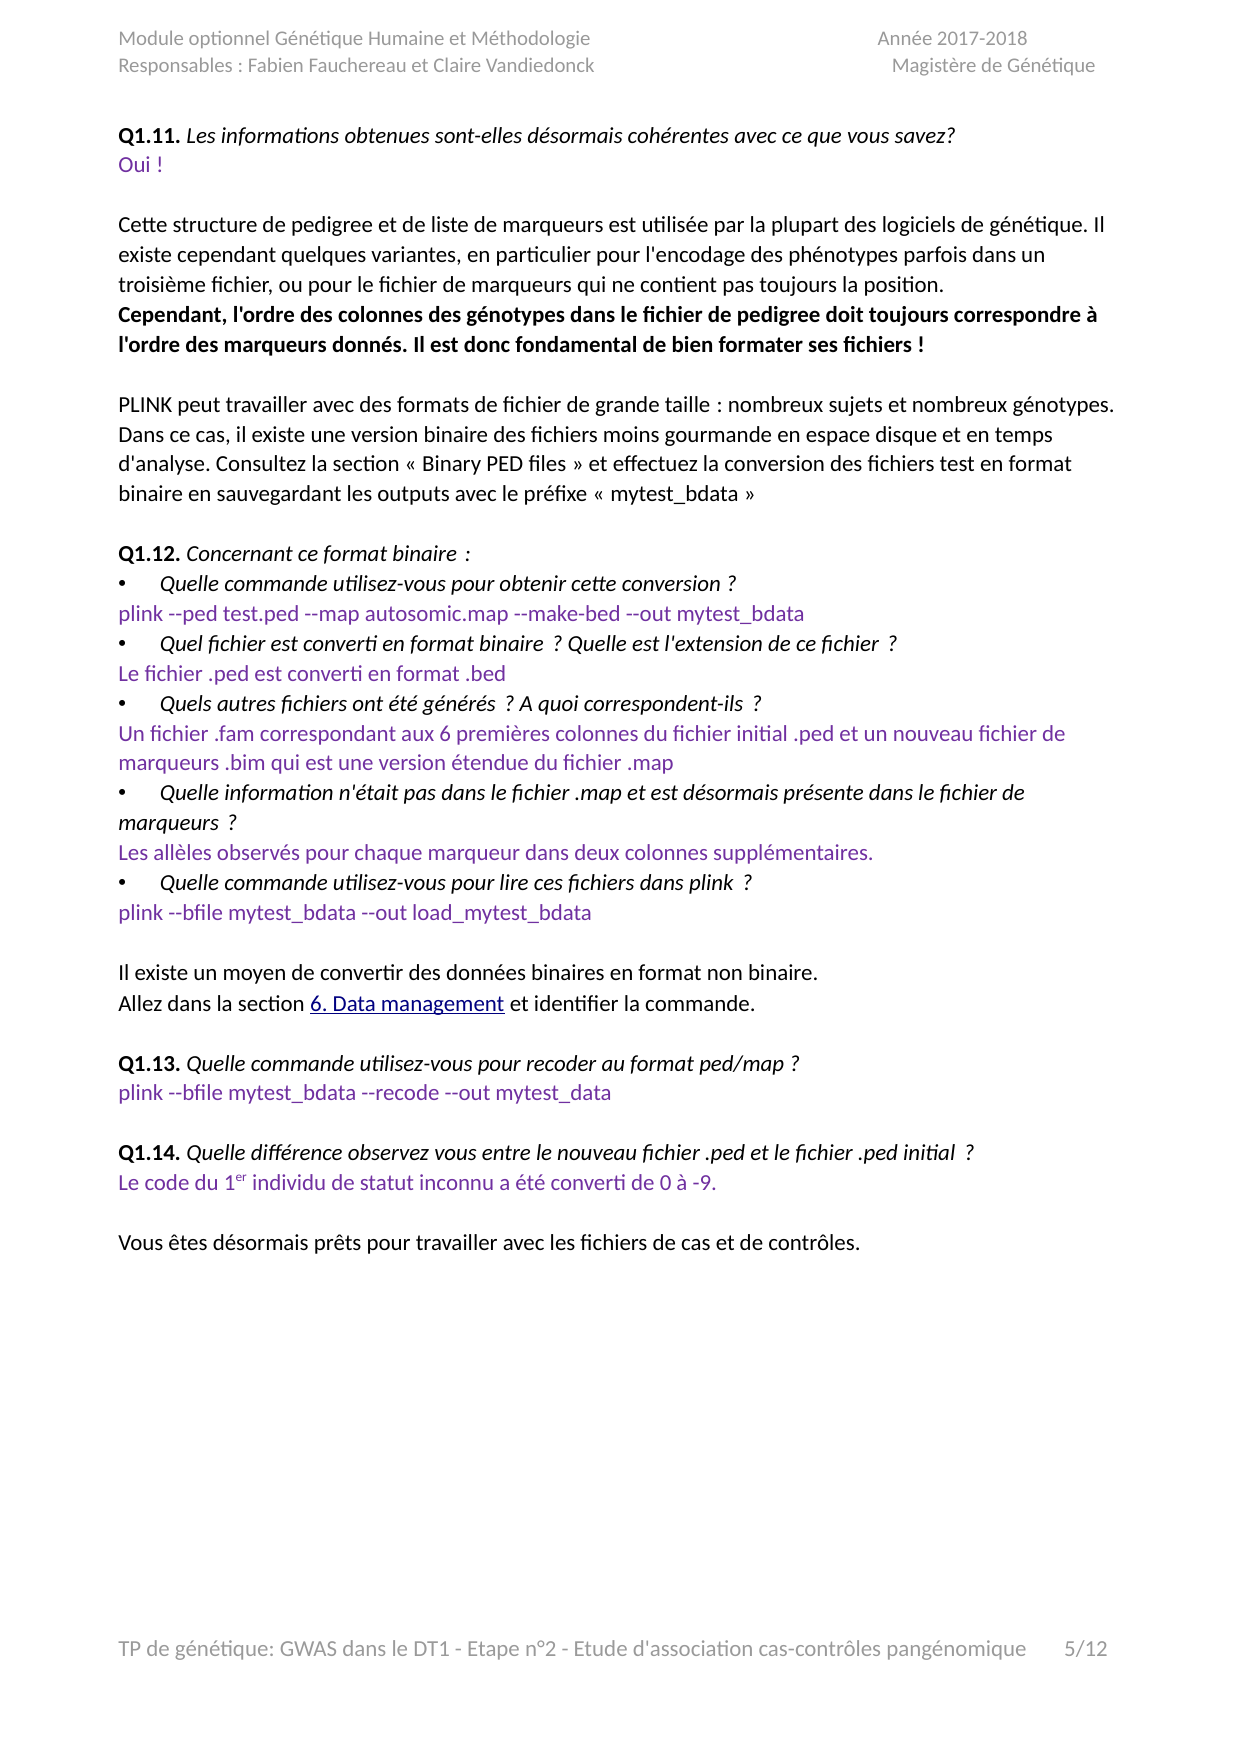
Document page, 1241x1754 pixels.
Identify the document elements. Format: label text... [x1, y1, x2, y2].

list plink --bfile mytest_bdata --recode --out mytest_data [118, 1078, 1122, 1107]
list Quels autres fichiers ont été générés ? A quoi correspondent-ils ? [118, 689, 1122, 717]
list Quelle information n'était pas dans le fichier .map et est désormais présente dans le fichier de marqueurs ? [118, 778, 1122, 836]
list Quelle commande utilisez-vous pour lire ces fichiers dans plink ? [118, 868, 1122, 896]
list Le fichier .ped est converti en format .bed [118, 659, 1122, 687]
text plink --bfile mytest_bdata --out load_mytest_bdata [118, 898, 1122, 926]
text Q1.13. Quelle commande utilisez-vous pour recoder au format ped/map ? [118, 1049, 1122, 1077]
text Cette structure de pedigree et de liste de marqueurs est utilisée par la plupart des logiciels de génétique. Il existe cependant quelques variantes, en particulier pour l'encodage des phénotypes parfois dans un troisième fichier, ou pour le fichier de marqueurs qui ne contient pas toujours la position. [118, 210, 1122, 298]
list plink --ped test.ped --map autosomic.map --make-bed --out mytest_bdata [118, 599, 1122, 627]
list Un fichier .fam correspondant aux 6 premières colonnes du fichier initial .ped et un nouveau fichier de marqueurs .bim qui est une version étendue du fichier .map [118, 719, 1122, 777]
text Oui ! [118, 151, 1122, 179]
text PLINK peut travailler avec des formats de fichier de grande taille : nombreux sujets et nombreux génotypes. Dans ce cas, il existe une version binaire des fichiers moins gourmande en espace disque et en temps d'analyse. Consultez la section « Binary PED files » et effectuez la conversion des fichiers test en format binaire en sauvegardant les outputs avec le préfixe « mytest_bdata » [118, 390, 1122, 507]
list Quel fichier est converti en format binaire ? Quelle est l'extension de ce fichier ? [118, 629, 1122, 657]
text Q1.11. Les informations obtenues sont-elles désormais cohérentes avec ce que vous savez? [118, 121, 1122, 149]
text Cependant, l'ordre des colonnes des génotypes dans le fichier de pedigree doit toujours correspondre à l'ordre des marqueurs donnés. Il est donc fondamental de bien formater ses fichiers ! [118, 300, 1122, 358]
text Le code du 1er individu de statut inconnu a été converti de 0 à -9. [118, 1168, 1122, 1196]
text Q1.12. Concernant ce format binaire : [118, 539, 1122, 567]
text Allez dans la section 6. Data management et identifier la commande. [118, 988, 1122, 1017]
text Vous êtes désormais prêts pour travailler avec les fichiers de cas et de contrôles. [118, 1228, 1122, 1256]
list Quelle commande utilisez-vous pour obtenir cette conversion ? [118, 569, 1122, 597]
text Il existe un moyen de convertir des données binaires en format non binaire. [118, 958, 1122, 986]
text Q1.14. Quelle différence observez vous entre le nouveau fichier .ped et le fichier .ped initial ? [118, 1138, 1122, 1166]
text Les allèles observés pour chaque marqueur dans deux colonnes supplémentaires. [118, 838, 1122, 866]
